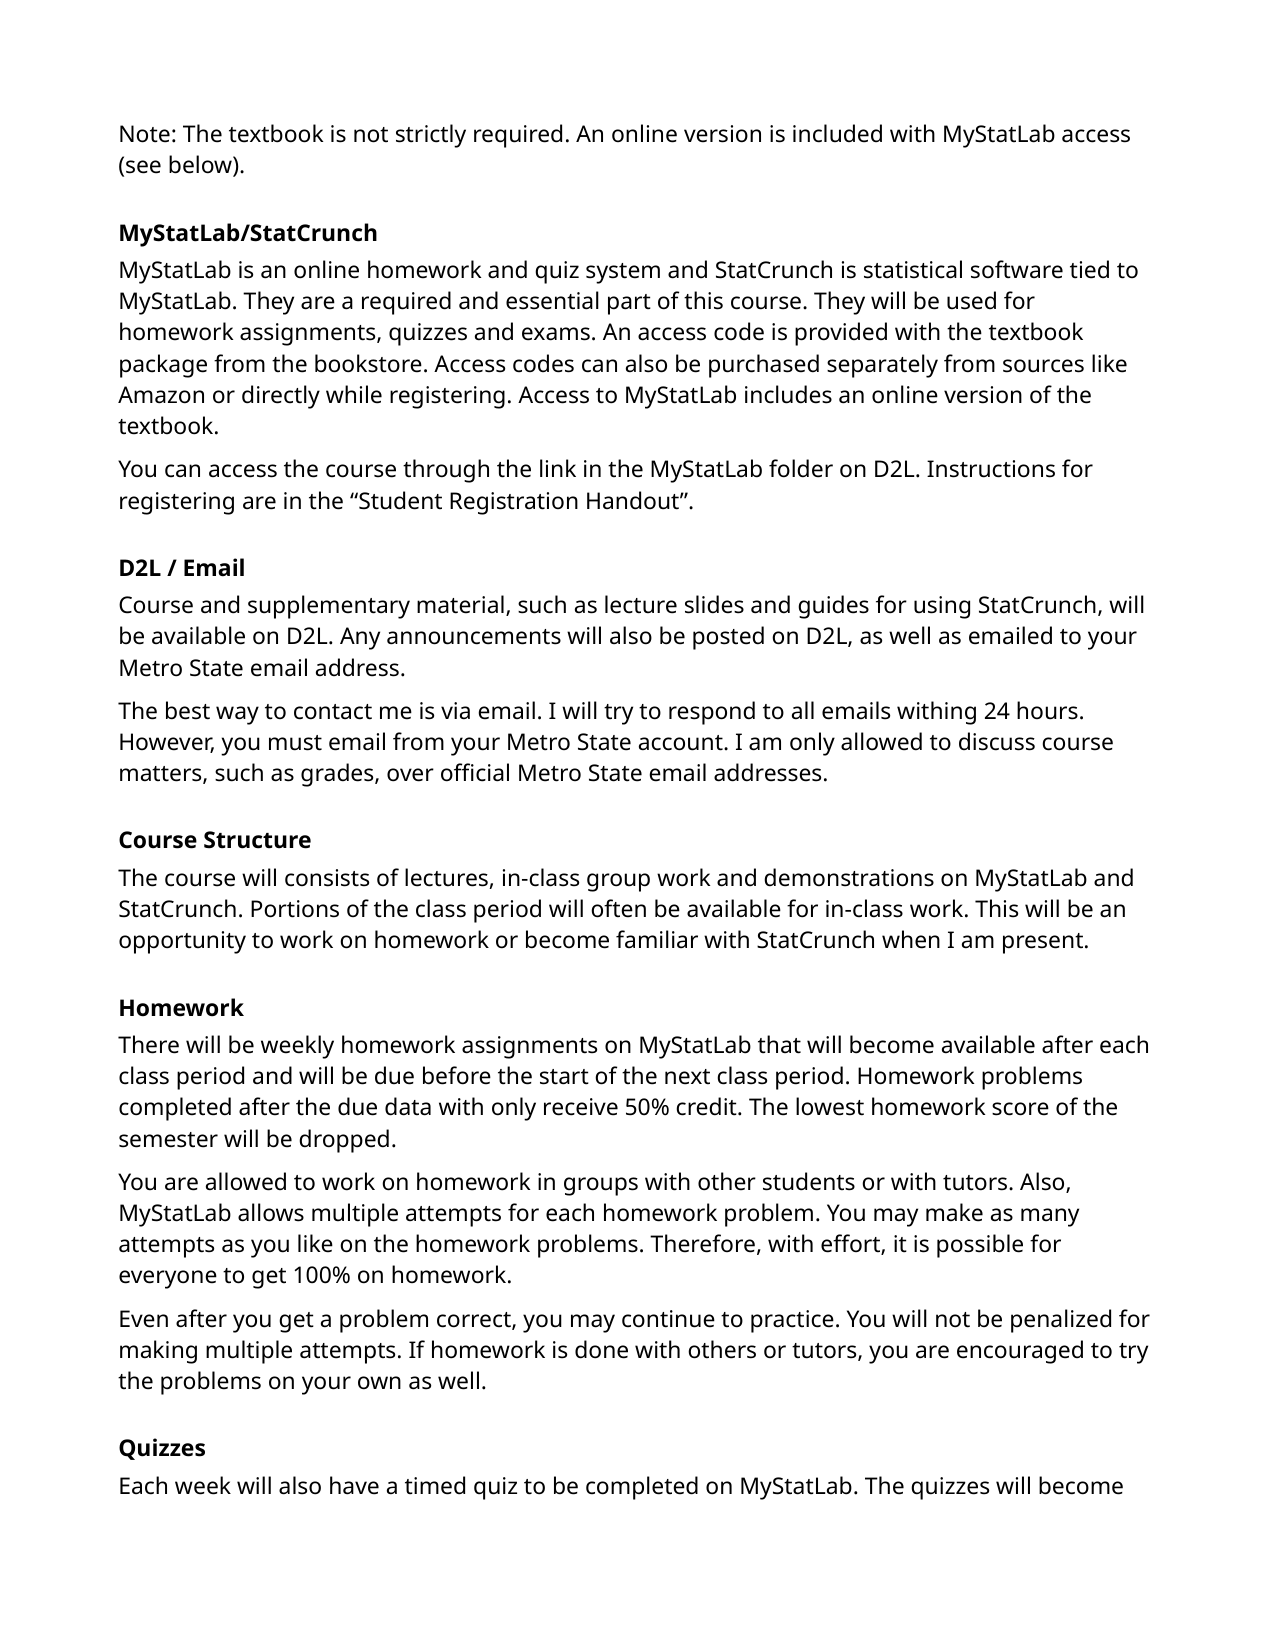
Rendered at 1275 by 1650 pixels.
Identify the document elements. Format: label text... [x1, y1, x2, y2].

text Homework [118, 991, 1157, 1023]
text MyStatLab/StatCrunch [118, 217, 1157, 248]
text MyStatLab is an online homework and quiz system and StatCrunch is statistical software tied to MyStatLab. They are a required and essential part of this course. They will be used for homework assignments, quizzes and exams. An access code is provided with the textbook package from the bookstore. Access codes can also be purchased separately from sources like Amazon or directly while registering. Access to MyStatLab includes an online version of the textbook. [118, 254, 1157, 441]
text The course will consists of lectures, in-class group work and demonstrations on MyStatLab and StatCrunch. Portions of the class period will often be available for in-class work. This will be an opportunity to work on homework or become familiar with StatCrunch when I am present. [118, 862, 1157, 956]
text Course and supplementary material, such as lecture slides and guides for using StatCrunch, will be available on D2L. Any announcements will also be posted on D2L, as well as emailed to your Metro State email address. [118, 589, 1157, 683]
text Course Structure [118, 824, 1157, 856]
text You are allowed to work on homework in groups with other students or with tutors. Also, MyStatLab allows multiple attempts for each homework problem. You may make as many attempts as you like on the homework problems. Therefore, with effort, it is possible for everyone to get 100% on homework. [118, 1166, 1157, 1291]
text D2L / Email [118, 552, 1157, 583]
text Each week will also have a timed quiz to be completed on MyStatLab. The quizzes will become [118, 1470, 1157, 1501]
text You can access the course through the link in the MyStatLab folder on D2L. Instructions for registering are in the “Student Registration Handout”. [118, 453, 1157, 516]
text Quizzes [118, 1432, 1157, 1464]
text The best way to contact me is via email. I will try to respond to all emails withing 24 hours. However, you must email from your Metro State account. I am only allowed to discuss course matters, such as grades, over official Metro State email addresses. [118, 695, 1157, 788]
text Even after you get a problem correct, you may continue to practice. You will not be penalized for making multiple attempts. If homework is done with others or tutors, you are encouraged to try the problems on your own as well. [118, 1303, 1157, 1396]
text There will be weekly homework assignments on MyStatLab that will become available after each class period and will be due before the start of the next class period. Homework problems completed after the due data with only receive 50% credit. The lowest homework score of the semester will be dropped. [118, 1029, 1157, 1154]
text Note: The textbook is not strictly required. An online version is included with MyStatLab access (see below). [118, 118, 1157, 181]
